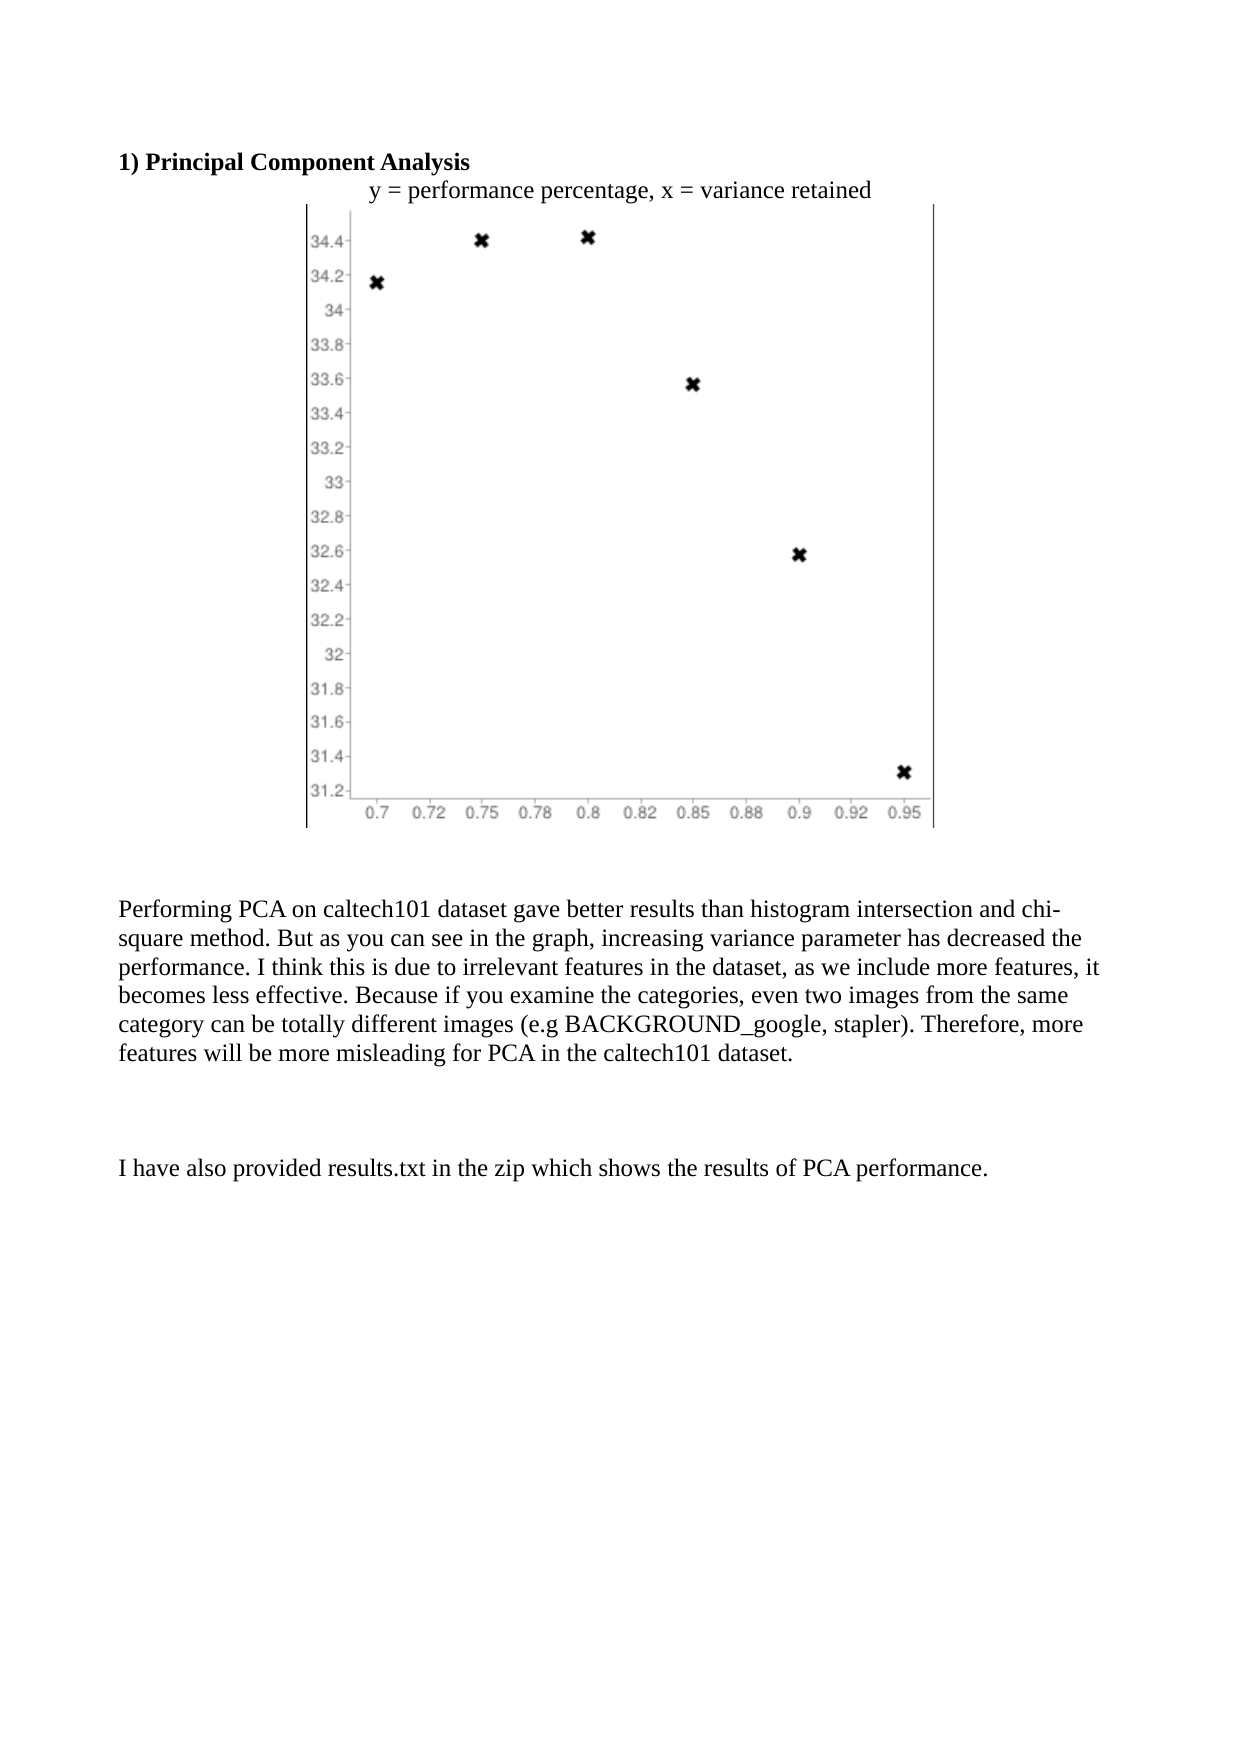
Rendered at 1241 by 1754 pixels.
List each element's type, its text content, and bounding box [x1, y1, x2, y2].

text 1) Principal Component Analysis [118, 147, 1122, 176]
text I have also provided results.txt in the zip which shows the results of PCA performance. [118, 1153, 1122, 1182]
picture [306, 204, 935, 828]
text y = performance percentage, x = variance retained [118, 176, 1122, 204]
text Performing PCA on caltech101 dataset gave better results than histogram intersection and chi-square method. But as you can see in the graph, increasing variance parameter has decreased the performance. I think this is due to irrelevant features in the dataset, as we include more features, it becomes less effective. Because if you examine the categories, even two images from the same category can be totally different images (e.g BACKGROUND_google, stapler). Therefore, more features will be more misleading for PCA in the caltech101 dataset. [118, 894, 1122, 1067]
